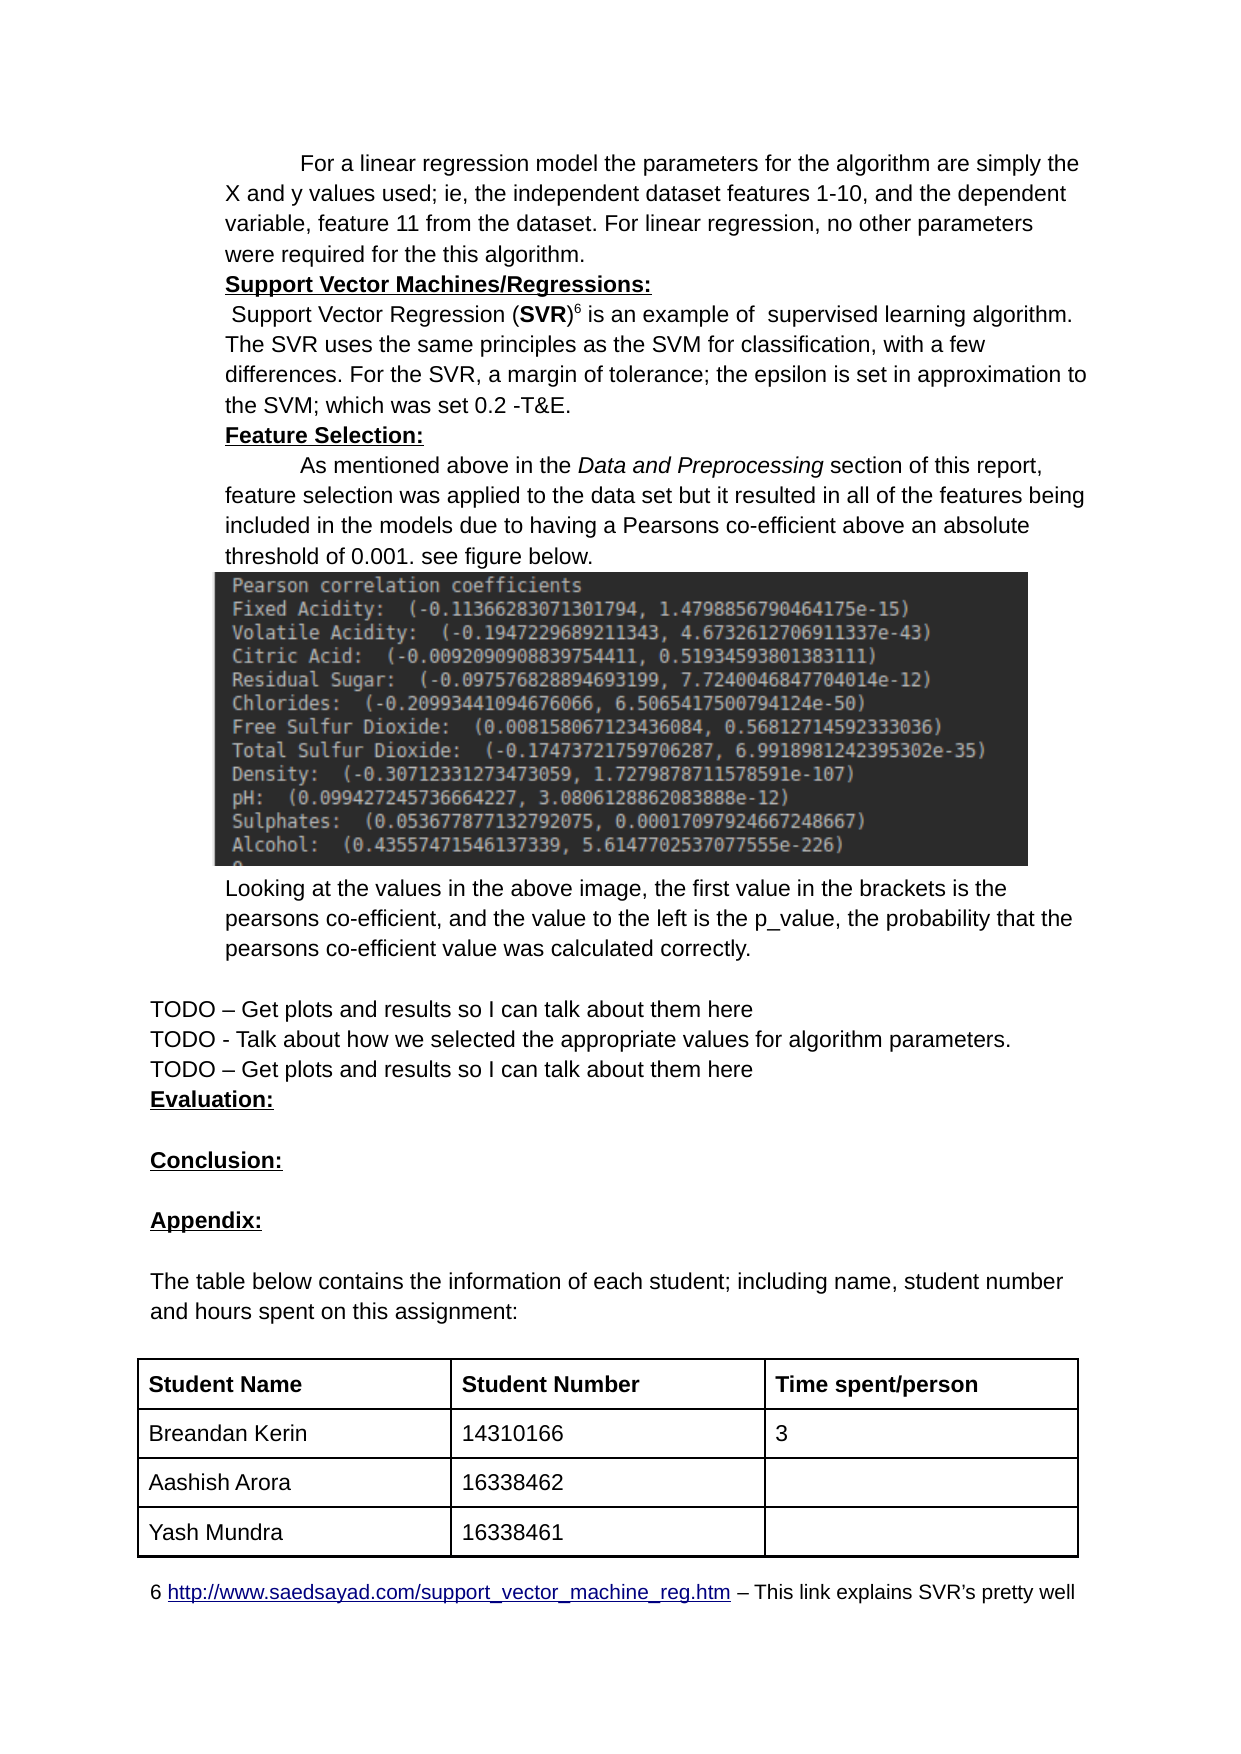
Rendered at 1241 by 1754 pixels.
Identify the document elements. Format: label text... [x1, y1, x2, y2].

text The table below contains the information of each student; including name, student number and hours spent on this assignment: [150, 1268, 1090, 1324]
text Support Vector Regression (SVR) is an example of supervised learning algorithm. The SVR uses the same principles as the SVM for classification, with a few differences. For the SVR, a margin of tolerance; the epsilon is set in approximation to the SVM; which was set 0.2 -T&E. [150, 301, 1090, 418]
table_cell 16338461 [452, 1508, 764, 1555]
text TODO - Talk about how we selected the appropriate values for algorithm parameters. [150, 1026, 1090, 1052]
text Conclusion: [150, 1147, 1090, 1173]
table_header Student Number [452, 1360, 764, 1408]
table_cell Yash Mundra [139, 1508, 450, 1555]
table_cell 3 [766, 1410, 1077, 1457]
text Evaluation: [150, 1086, 1090, 1113]
text http://www.saedsayad.com/support_vector_machine_reg.htm – This link explains SVR’s pretty well [150, 1580, 1090, 1604]
text Support Vector Machines/Regressions: [150, 271, 1090, 297]
picture [212, 572, 1028, 866]
text Feature Selection: [150, 422, 1090, 448]
text Looking at the values in the above image, the first value in the brackets is the pearsons co-efficient, and the value to the left is the p_value, the probability that the pearsons co-efficient value was calculated correctly. [150, 875, 1090, 962]
table_header Student Name [139, 1360, 450, 1408]
text TODO – Get plots and results so I can talk about them here [150, 996, 1090, 1022]
table_cell 14310166 [452, 1410, 764, 1457]
text Appendix: [150, 1207, 1090, 1234]
table_header Time spent/person [766, 1360, 1077, 1408]
table_cell [766, 1459, 1077, 1506]
table_cell Breandan Kerin [139, 1410, 450, 1457]
table_cell [766, 1508, 1077, 1555]
text TODO – Get plots and results so I can talk about them here [150, 1056, 1090, 1083]
text As mentioned above in the Data and Preprocessing section of this report, feature selection was applied to the data set but it resulted in all of the features being included in the models due to having a Pearsons co-efficient above an absolute threshold of 0.001. see figure below. [150, 452, 1090, 569]
table_cell 16338462 [452, 1459, 764, 1506]
text For a linear regression model the parameters for the algorithm are simply the X and y values used; ie, the independent dataset features 1-10, and the dependent variable, feature 11 from the dataset. For linear regression, no other parameters were required for the this algorithm. [150, 150, 1090, 267]
table_cell Aashish Arora [139, 1459, 450, 1506]
